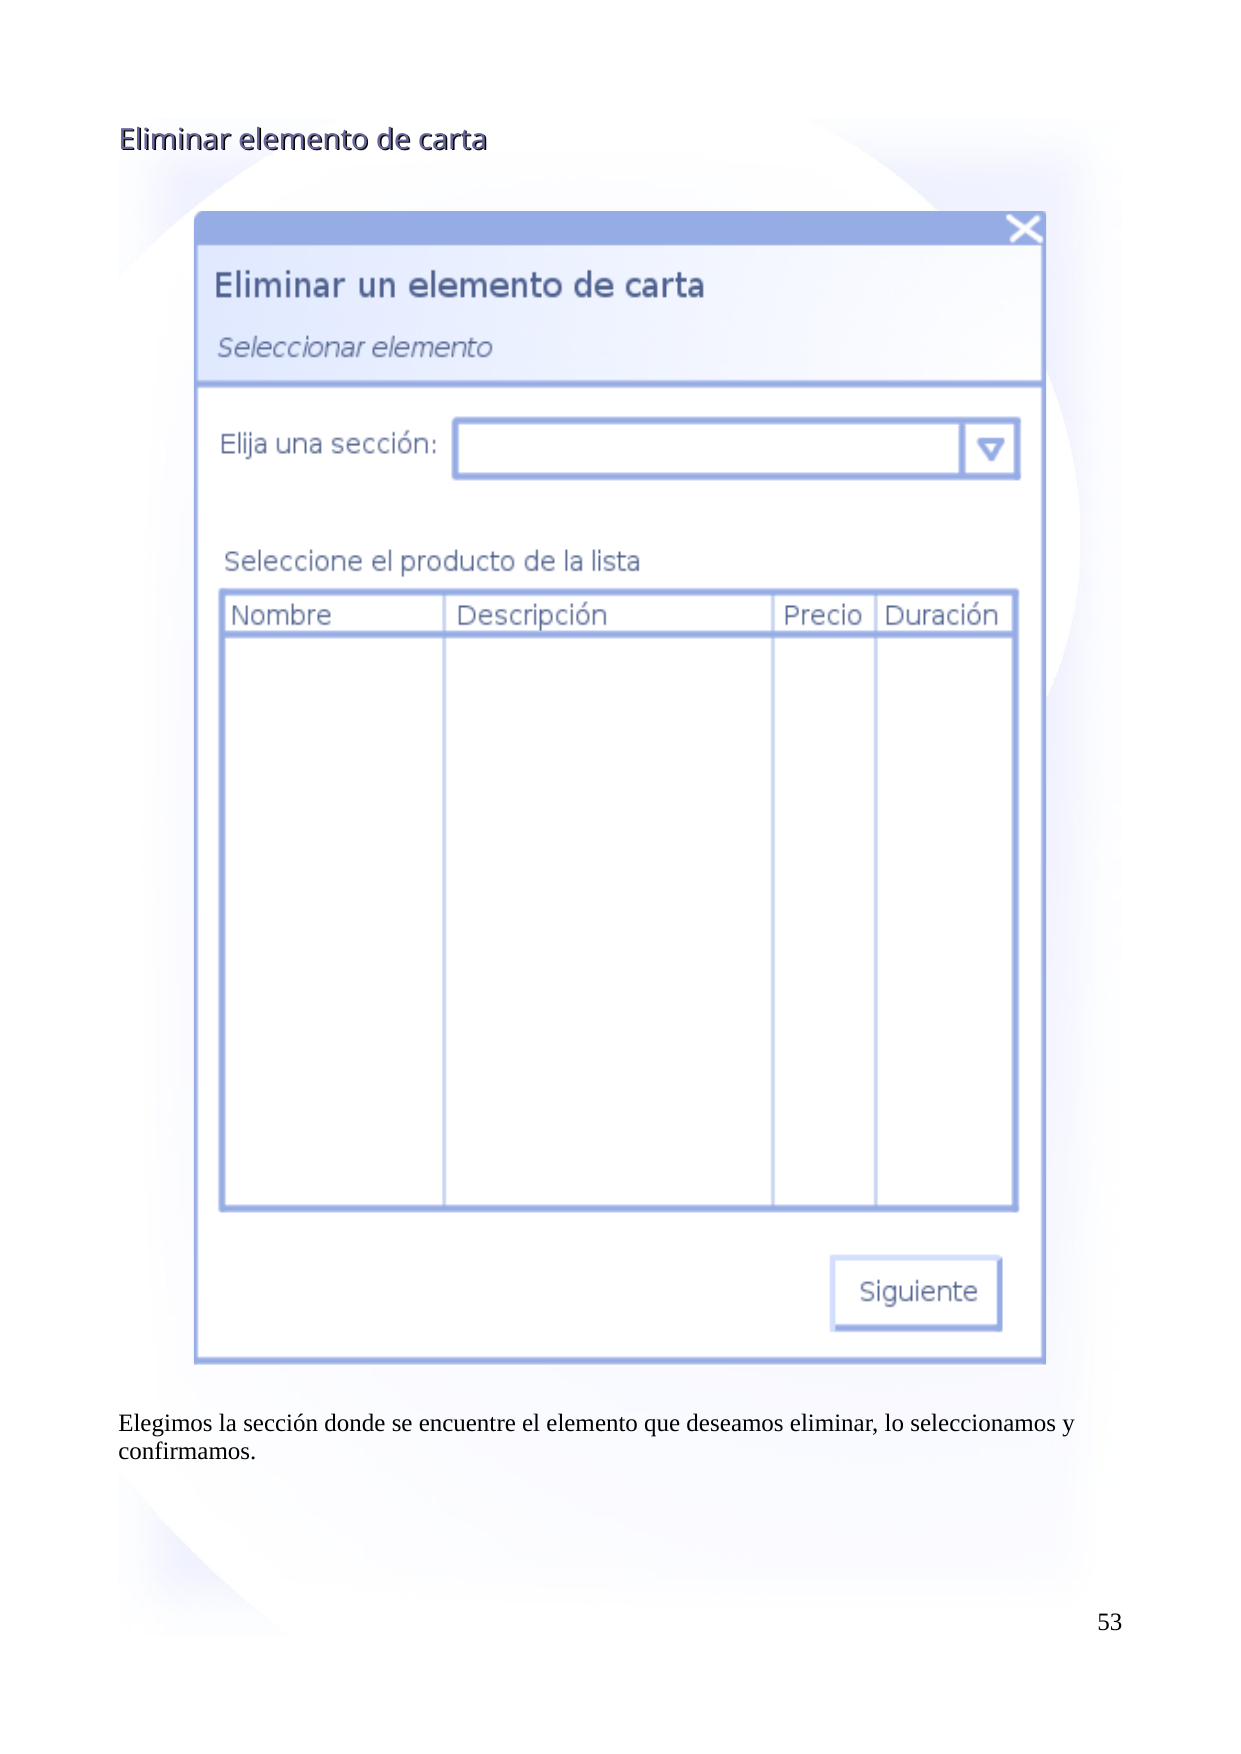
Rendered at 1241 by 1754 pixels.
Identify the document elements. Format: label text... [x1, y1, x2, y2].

text Elegimos la sección donde se encuentre el elemento que deseamos eliminar, lo seleccionamos y confirmamos. [118, 1408, 1122, 1465]
subtitle Eliminar elemento de carta [118, 118, 1122, 158]
picture [118, 158, 1122, 1408]
picture [118, 1465, 1122, 1636]
